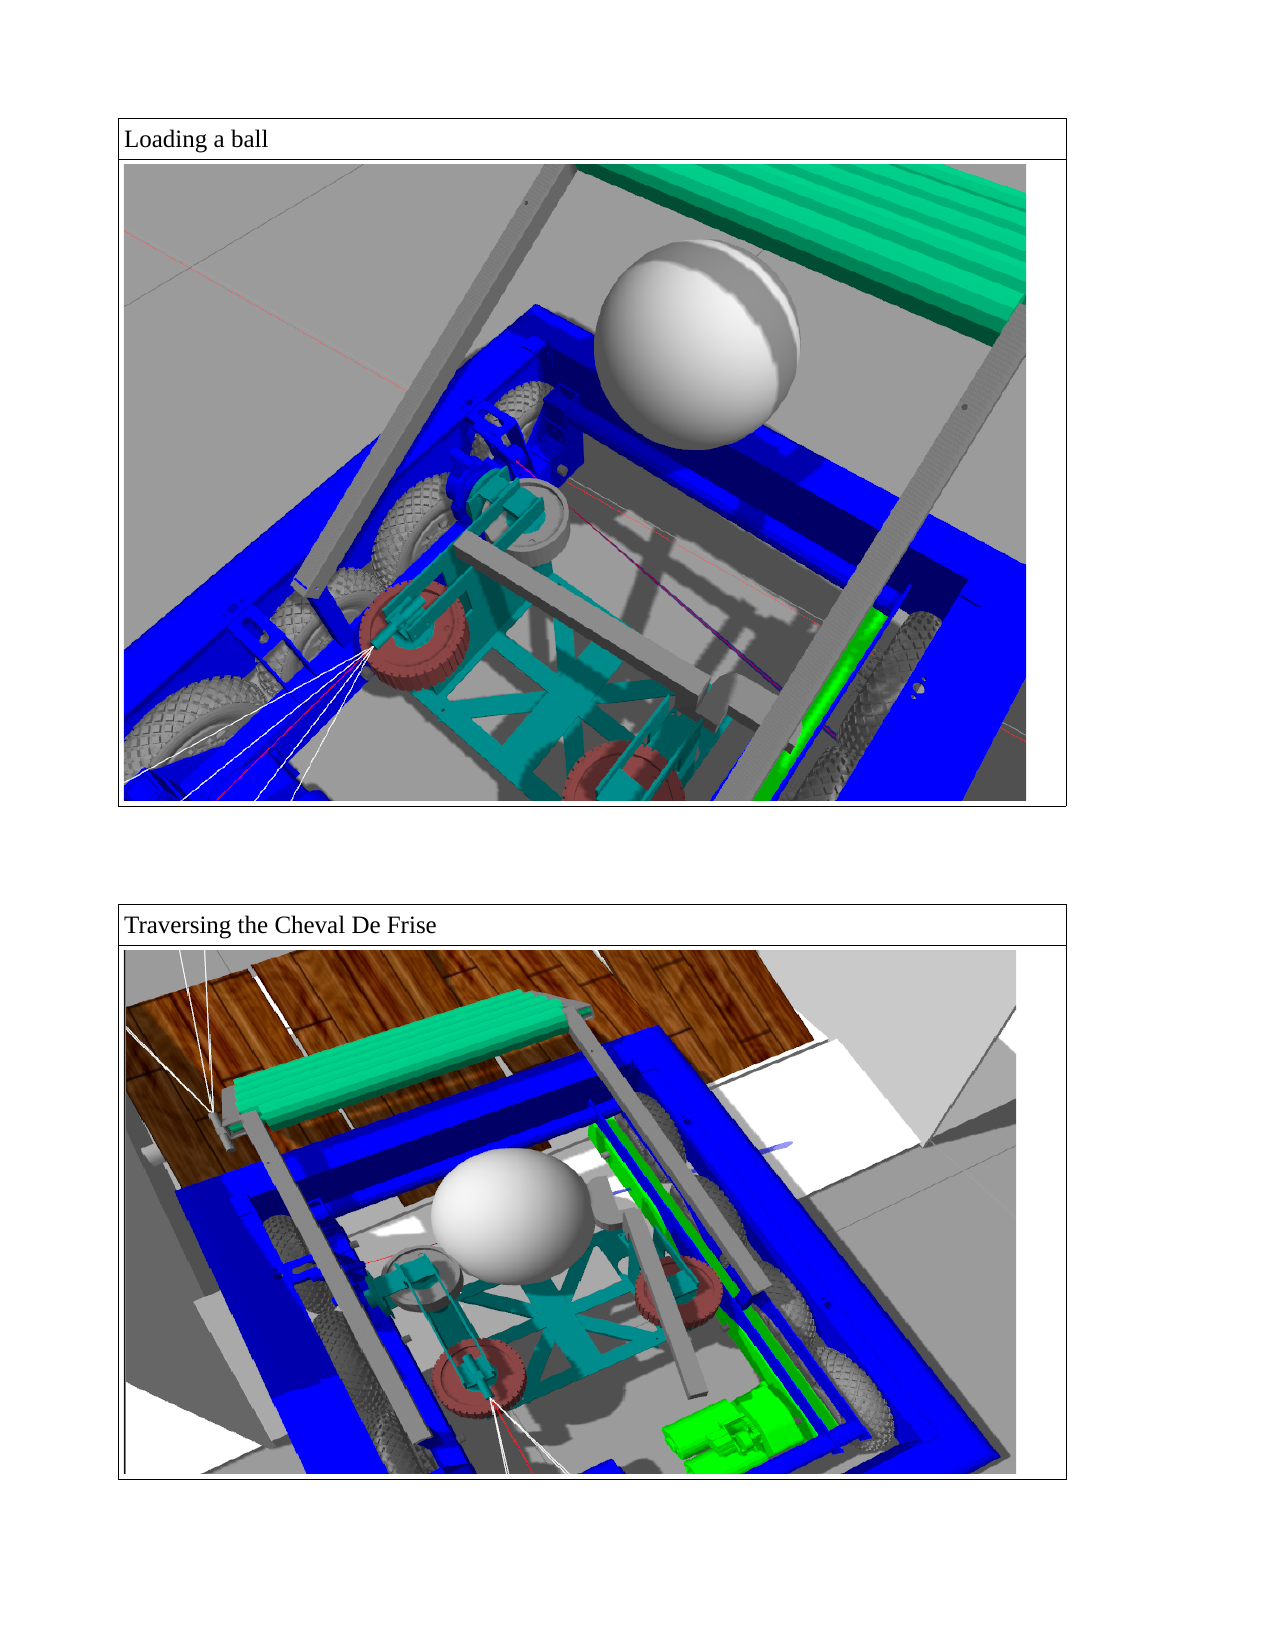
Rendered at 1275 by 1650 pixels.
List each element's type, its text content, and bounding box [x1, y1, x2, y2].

table_cell [119, 160, 1066, 806]
table_header Loading a ball [119, 119, 1066, 158]
picture [123, 164, 1027, 801]
picture [123, 950, 1017, 1474]
table_header Traversing the Cheval De Frise [119, 905, 1066, 944]
table_cell [119, 946, 1066, 1479]
